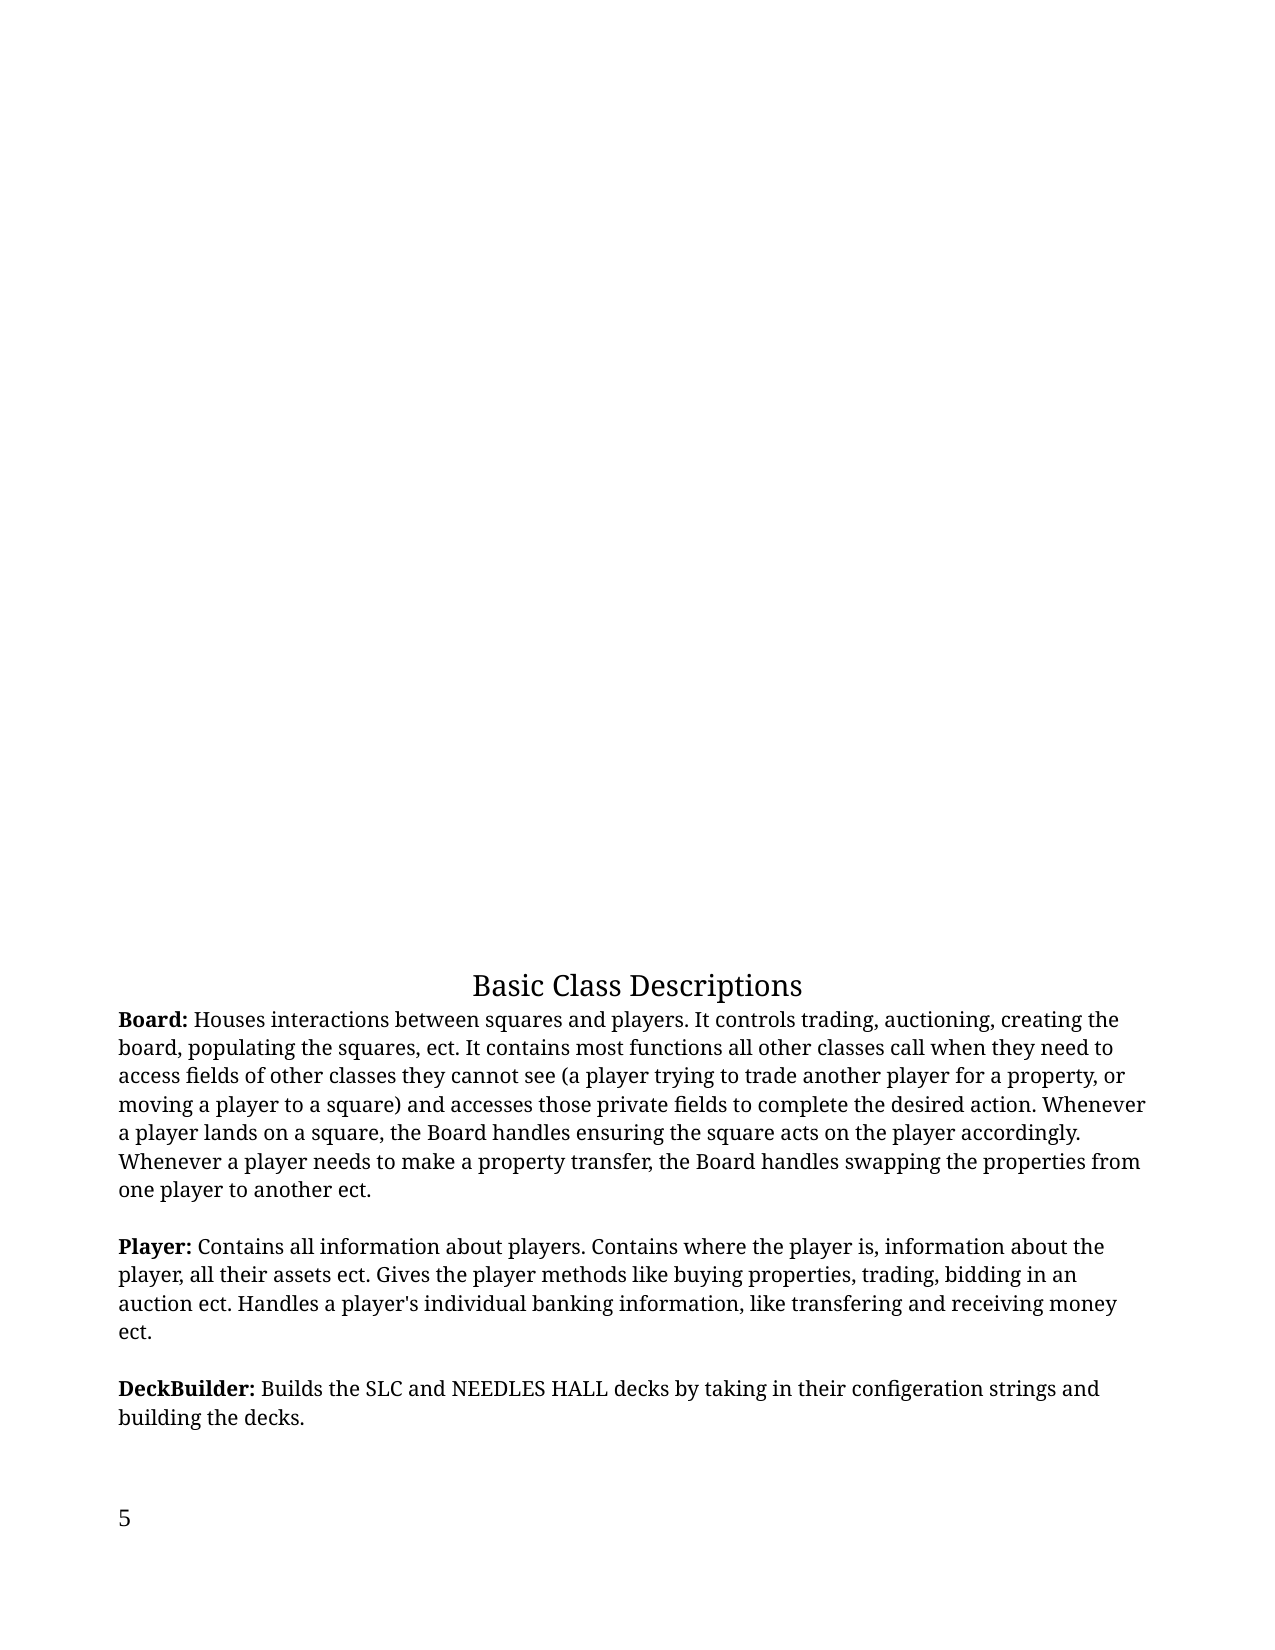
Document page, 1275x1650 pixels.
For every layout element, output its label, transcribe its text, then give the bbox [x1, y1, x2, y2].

text Player: Contains all information about players. Contains where the player is, information about the player, all their assets ect. Gives the player methods like buying properties, trading, bidding in an auction ect. Handles a player's individual banking information, like transfering and receiving money ect. [118, 1232, 1157, 1346]
text Basic Class Descriptions [118, 965, 1157, 1005]
text Board: Houses interactions between squares and players. It controls trading, auctioning, creating the board, populating the squares, ect. It contains most functions all other classes call when they need to access fields of other classes they cannot see (a player trying to trade another player for a property, or moving a player to a square) and accesses those private fields to complete the desired action. Whenever a player lands on a square, the Board handles ensuring the square acts on the player accordingly. Whenever a player needs to make a property transfer, the Board handles swapping the properties from one player to another ect. [118, 1005, 1157, 1204]
text DeckBuilder: Builds the SLC and NEEDLES HALL decks by taking in their configeration strings and building the decks. [118, 1374, 1157, 1431]
